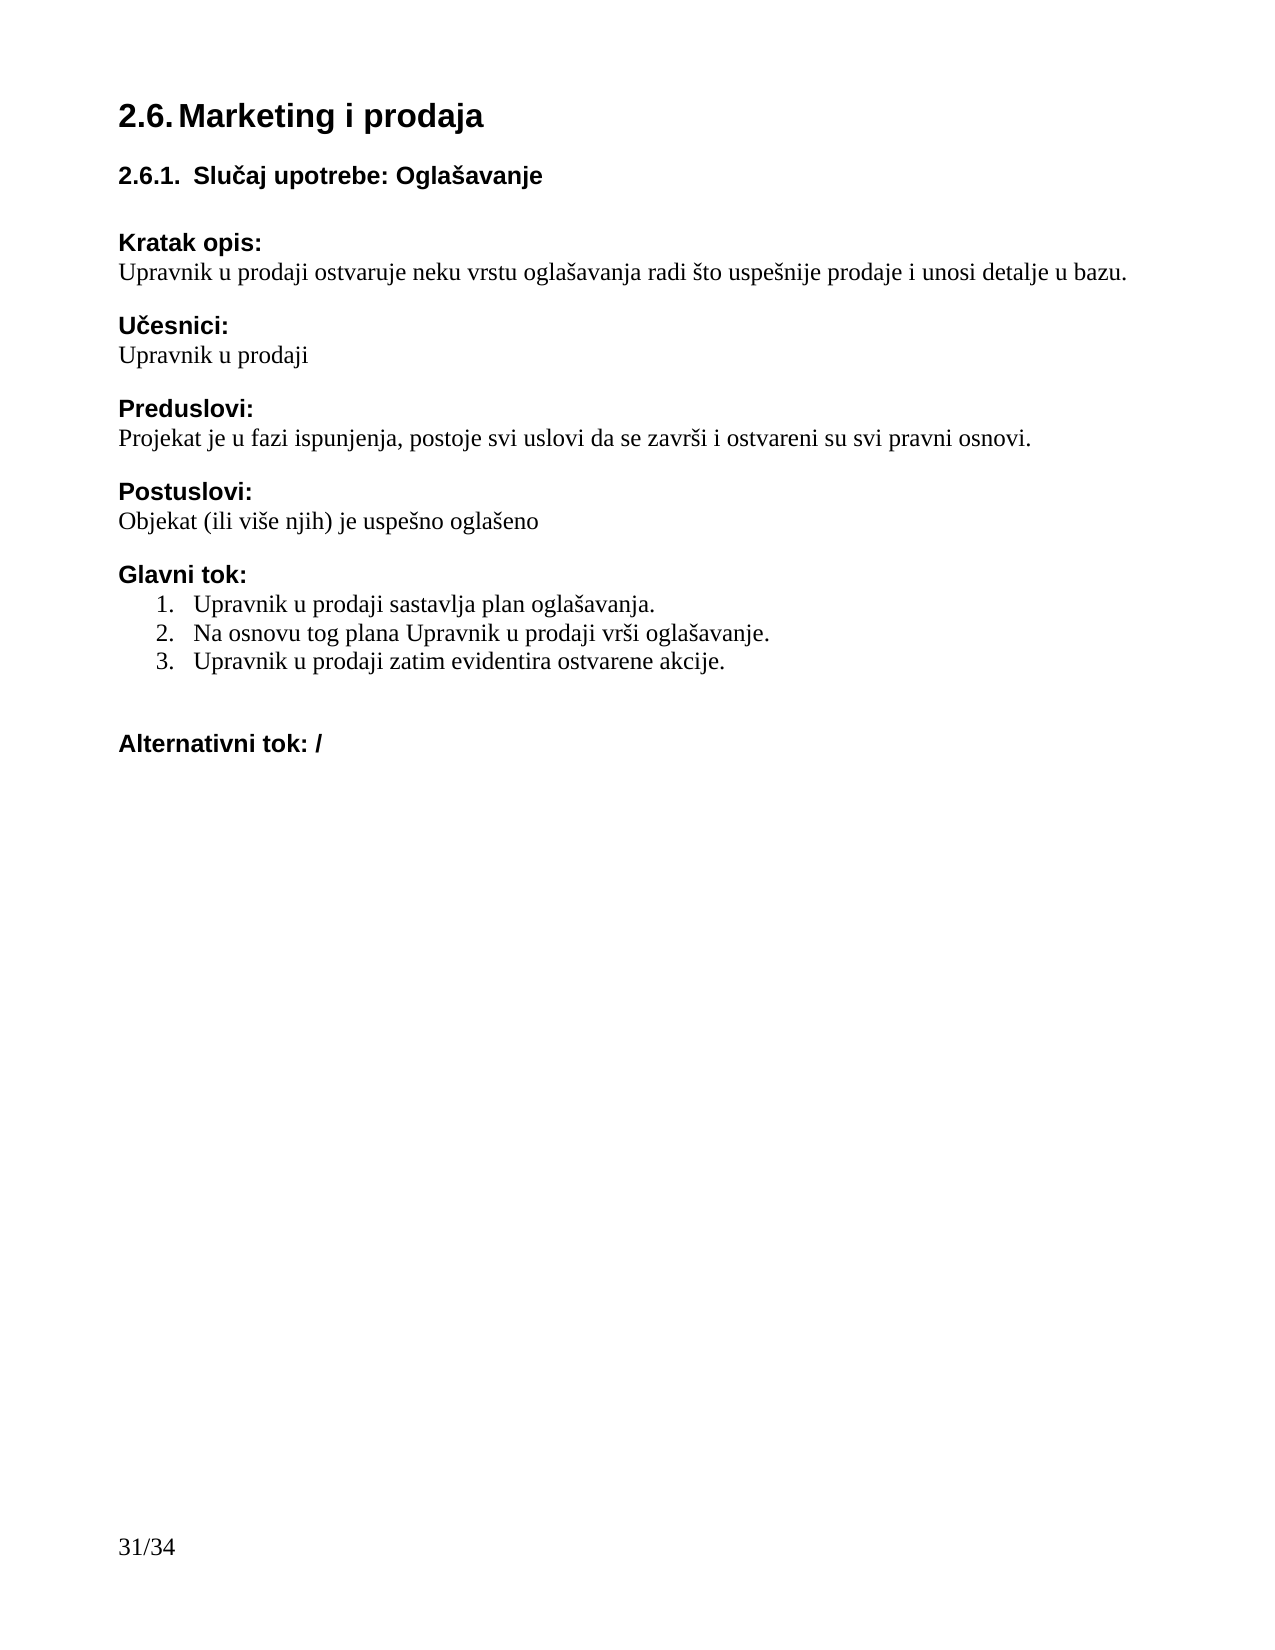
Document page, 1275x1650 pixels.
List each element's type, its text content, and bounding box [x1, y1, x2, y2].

subtitle Alternativni tok: / [118, 729, 1157, 758]
subtitle Postuslovi: [118, 477, 1157, 506]
text Upravnik u prodaji [118, 340, 1157, 369]
subtitle Kratak opis: [118, 228, 1157, 257]
list Upravnik u prodaji zatim evidentira ostvarene akcije. [156, 646, 1157, 675]
text Projekat je u fazi ispunjenja, postoje svi uslovi da se završi i ostvareni su svi pravni osnovi. [118, 423, 1157, 452]
subtitle Marketing i prodaja [118, 96, 1157, 134]
list Upravnik u prodaji sastavlja plan oglašavanja. [156, 589, 1157, 618]
subtitle Preduslovi: [118, 394, 1157, 423]
subtitle Glavni tok: [118, 560, 1157, 589]
subtitle Slučaj upotrebe: Oglašavanje [118, 161, 1157, 190]
text Upravnik u prodaji ostvaruje neku vrstu oglašavanja radi što uspešnije prodaje i unosi detalje u bazu. [118, 257, 1157, 286]
list Na osnovu tog plana Upravnik u prodaji vrši oglašavanje. [156, 618, 1157, 646]
text Objekat (ili više njih) je uspešno oglašeno [118, 506, 1157, 535]
subtitle Učesnici: [118, 311, 1157, 340]
